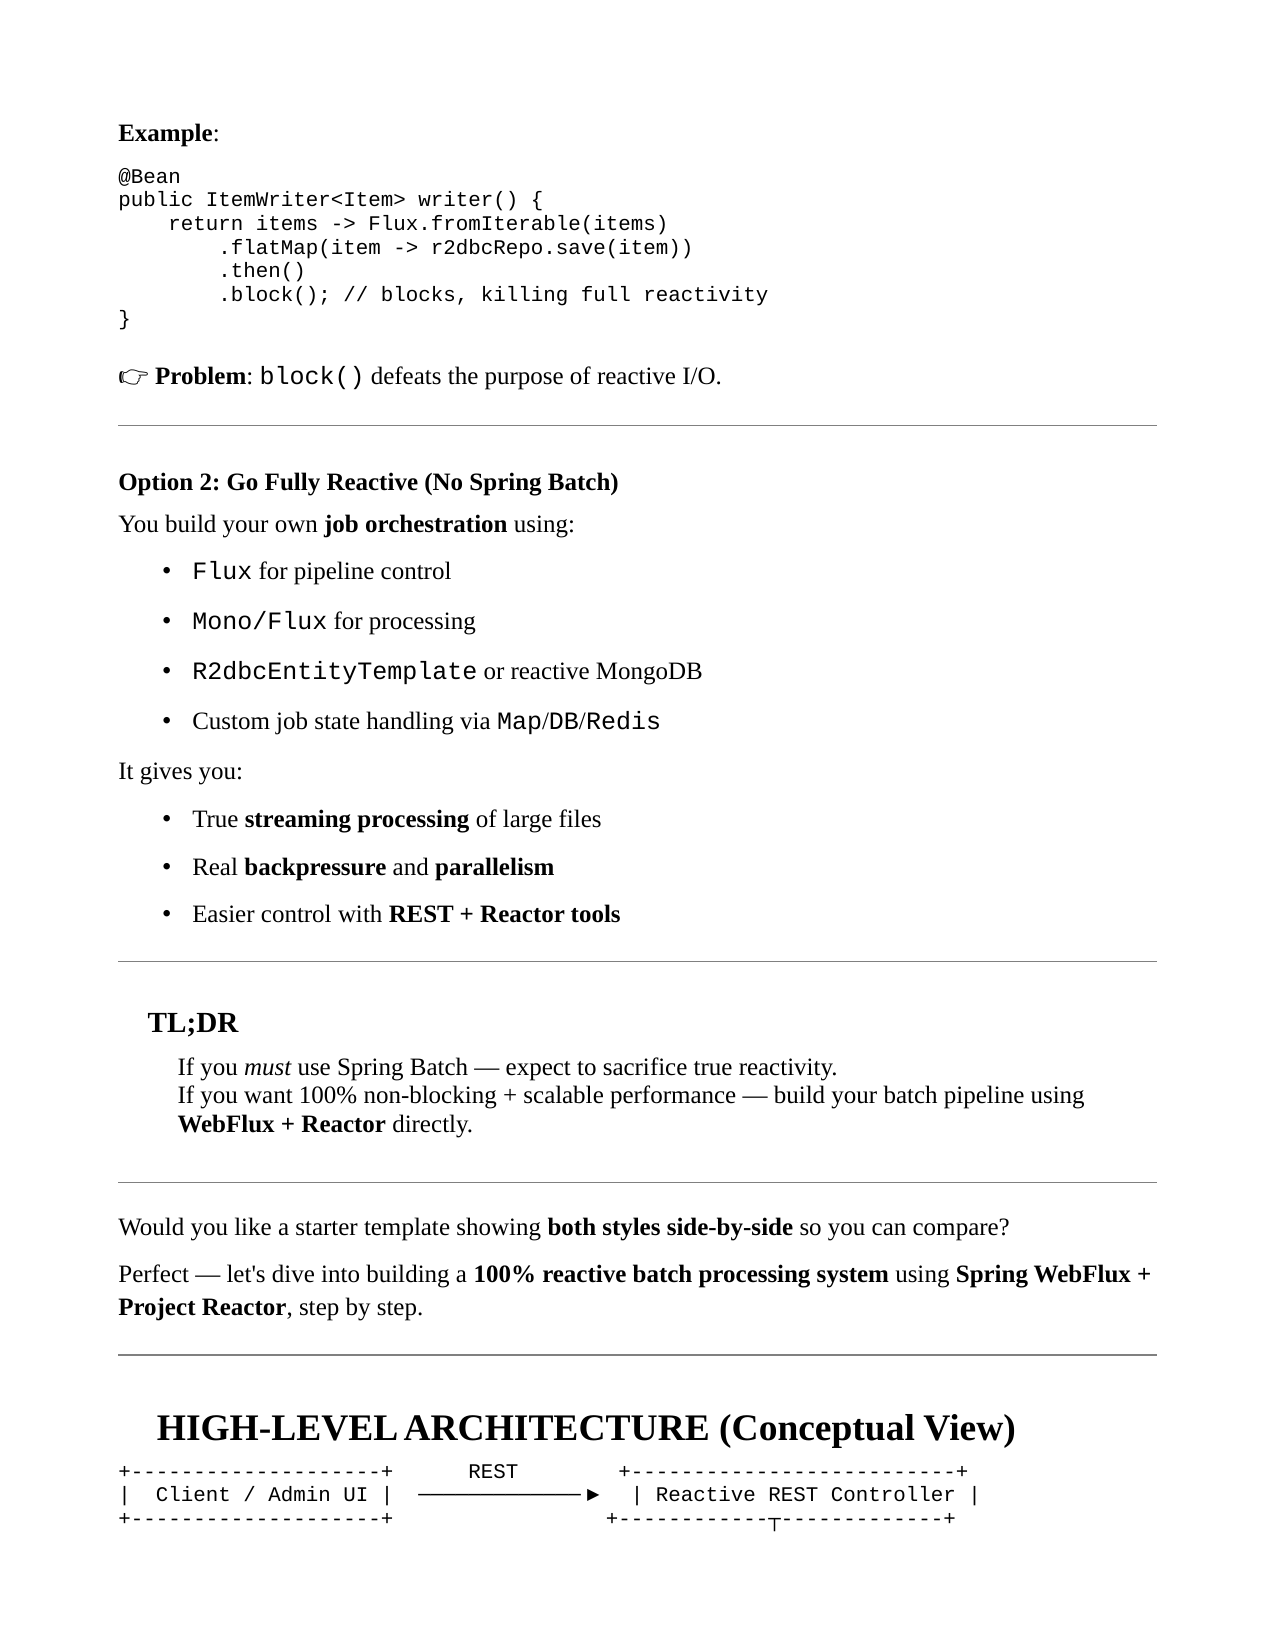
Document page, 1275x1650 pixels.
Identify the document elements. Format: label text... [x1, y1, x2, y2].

list Flux for pipeline control [162, 556, 1157, 587]
text Would you like a starter template showing both styles side-by-side so you can compare? [118, 1212, 1157, 1240]
text | Client / Admin UI | ─────────────▶ | Reactive REST Controller | [118, 1484, 1157, 1508]
text return items -> Flux.fromIterable(items) [118, 213, 1157, 237]
text .block(); // blocks, killing full reactivity [118, 284, 1157, 308]
text Example: [118, 118, 1157, 147]
list Custom job state handling via Map/DB/Redis [162, 706, 1157, 737]
text } [118, 308, 1157, 331]
text 👉 Problem: block() defeats the purpose of reactive I/O. [118, 361, 1157, 392]
subtitle 🌐 HIGH-LEVEL ARCHITECTURE (Conceptual View) [118, 1405, 1157, 1448]
subtitle Option 2: Go Fully Reactive (No Spring Batch) ✅ [118, 467, 1157, 496]
text .flatMap(item -> r2dbcRepo.save(item)) [118, 237, 1157, 260]
text Perfect — let's dive into building a 100% reactive batch processing system using Spring WebFlux + Project Reactor, step by step. [118, 1259, 1157, 1321]
text +--------------------+ +------------┬-------------+ [118, 1508, 1157, 1532]
list Mono/Flux for processing [162, 606, 1157, 637]
list True streaming processing of large files [162, 804, 1157, 833]
list Easier control with REST + Reactor tools [162, 899, 1157, 928]
text @Bean [118, 166, 1157, 189]
text public ItemWriter<Item> writer() { [118, 189, 1157, 213]
text It gives you: [118, 756, 1157, 785]
text You build your own job orchestration using: [118, 509, 1157, 537]
text If you must use Spring Batch — expect to sacrifice true reactivity. If you want 100% non-blocking + scalable performance — build your batch pipeline using WebFlux + Reactor directly. [177, 1052, 1098, 1138]
subtitle ✅ TL;DR [118, 1006, 1157, 1039]
list R2dbcEntityTemplate or reactive MongoDB [162, 656, 1157, 687]
list Real backpressure and parallelism [162, 852, 1157, 880]
text .then() [118, 260, 1157, 284]
text +--------------------+ REST +--------------------------+ [118, 1461, 1157, 1484]
